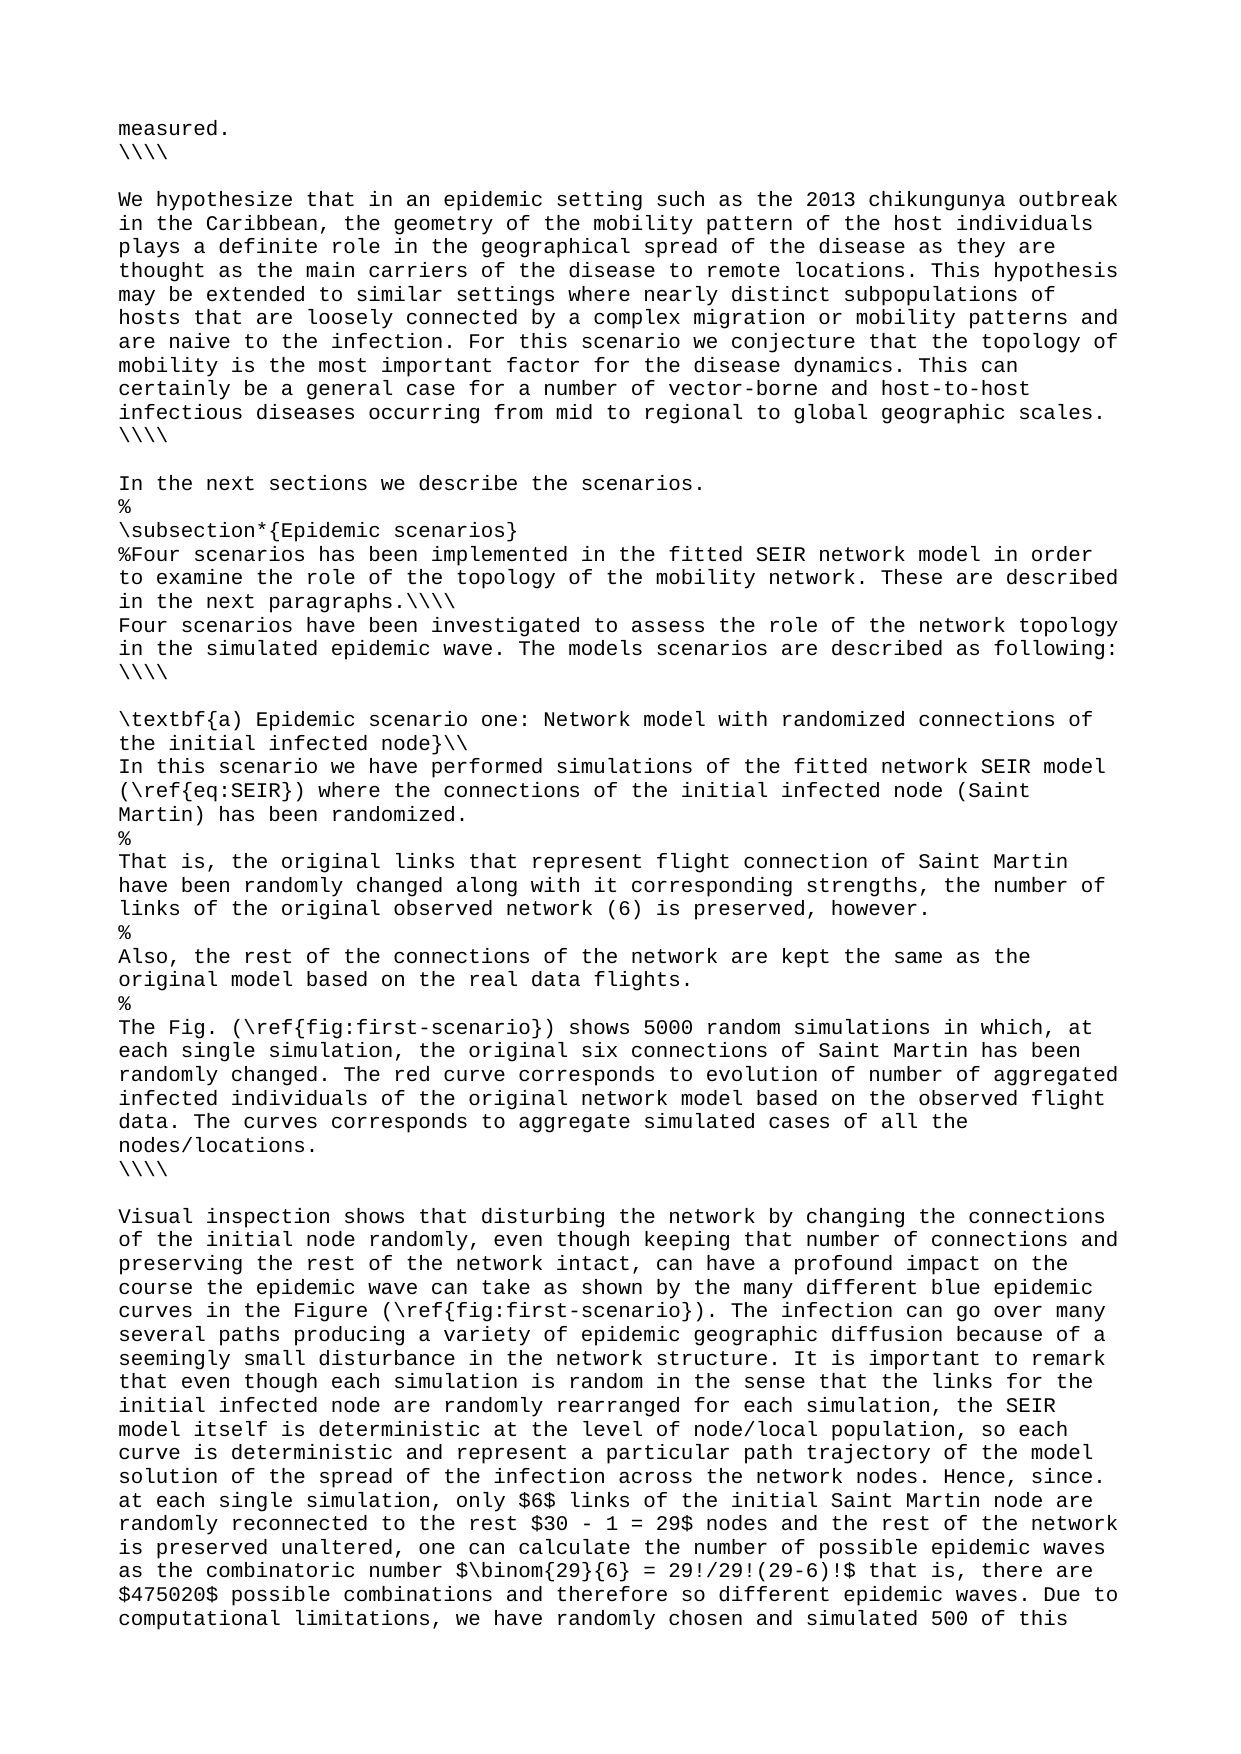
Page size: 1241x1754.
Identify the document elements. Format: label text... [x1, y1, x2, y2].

text % [118, 827, 1122, 851]
text The Fig. (\ref{fig:first-scenario}) shows 5000 random simulations in which, at each single simulation, the original six connections of Saint Martin has been randomly changed. The red curve corresponds to evolution of number of aggregated infected individuals of the original network model based on the observed flight data. The curves corresponds to aggregate simulated cases of all the nodes/locations. [118, 1017, 1122, 1158]
text %Four scenarios has been implemented in the fitted SEIR network model in order to examine the role of the topology of the mobility network. These are described in the next paragraphs.\\\\ [118, 544, 1122, 615]
text \\\\ [118, 662, 1122, 686]
text \\\\ [118, 1158, 1122, 1182]
text % [118, 993, 1122, 1017]
text \textbf{a) Epidemic scenario one: Network model with randomized connections of the initial infected node}\\ [118, 709, 1122, 757]
text \\\\ [118, 142, 1122, 165]
text % [118, 496, 1122, 520]
text That is, the original links that represent flight connection of Saint Martin have been randomly changed along with it corresponding strengths, the number of links of the original observed network (6) is preserved, however. [118, 851, 1122, 922]
text Four scenarios have been investigated to assess the role of the network topology in the simulated epidemic wave. The models scenarios are described as following: [118, 615, 1122, 662]
text Visual inspection shows that disturbing the network by changing the connections of the initial node randomly, even though keeping that number of connections and preserving the rest of the network intact, can have a profound impact on the course the epidemic wave can take as shown by the many different blue epidemic curves in the Figure (\ref{fig:first-scenario}). The infection can go over many several paths producing a variety of epidemic geographic diffusion because of a seemingly small disturbance in the network structure. It is important to remark that even though each simulation is random in the sense that the links for the initial infected node are randomly rearranged for each simulation, the SEIR model itself is deterministic at the level of node/local population, so each curve is deterministic and represent a particular path trajectory of the model solution of the spread of the infection across the network nodes. Hence, since. at each single simulation, only $6$ links of the initial Saint Martin node are randomly reconnected to the rest $30 - 1 = 29$ nodes and the rest of the network is preserved unaltered, one can calculate the number of possible epidemic waves as the combinatoric number $\binom{29}{6} = 29!/29!(29-6)!$ that is, there are $475020$ possible combinations and therefore so different epidemic waves. Due to computational limitations, we have randomly chosen and simulated 500 of this [118, 1206, 1122, 1631]
text Also, the rest of the connections of the network are kept the same as the original model based on the real data flights. [118, 946, 1122, 993]
text In the next sections we describe the scenarios. [118, 473, 1122, 496]
text measured. [118, 118, 1122, 142]
text In this scenario we have performed simulations of the fitted network SEIR model (\ref{eq:SEIR}) where the connections of the initial infected node (Saint Martin) has been randomized. [118, 757, 1122, 827]
text % [118, 922, 1122, 946]
text \\\\ [118, 426, 1122, 449]
text \subsection*{Epidemic scenarios} [118, 520, 1122, 544]
text We hypothesize that in an epidemic setting such as the 2013 chikungunya outbreak in the Caribbean, the geometry of the mobility pattern of the host individuals plays a definite role in the geographical spread of the disease as they are thought as the main carriers of the disease to remote locations. This hypothesis may be extended to similar settings where nearly distinct subpopulations of hosts that are loosely connected by a complex migration or mobility patterns and are naive to the infection. For this scenario we conjecture that the topology of mobility is the most important factor for the disease dynamics. This can certainly be a general case for a number of vector-borne and host-to-host infectious diseases occurring from mid to regional to global geographic scales. [118, 189, 1122, 426]
